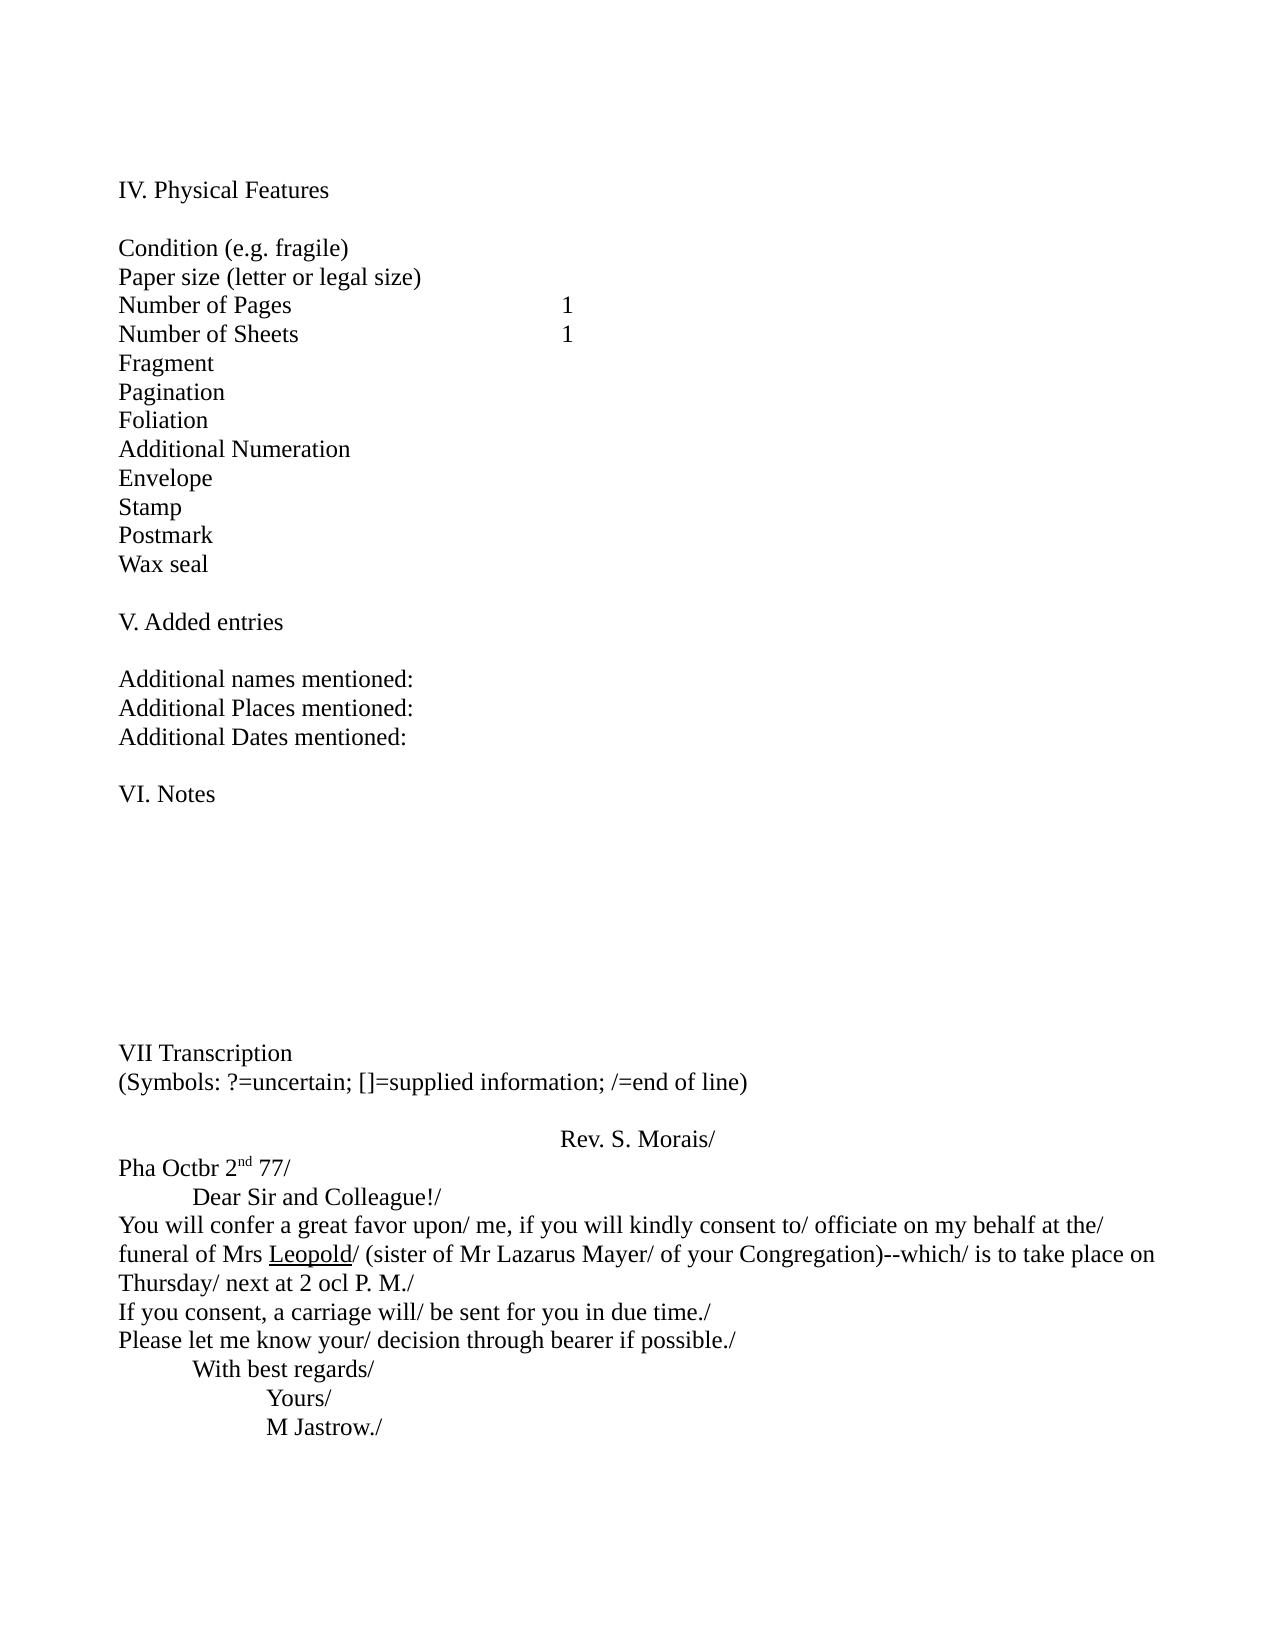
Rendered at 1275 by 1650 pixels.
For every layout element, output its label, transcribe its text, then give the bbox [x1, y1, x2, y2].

text Additional Numeration [118, 434, 1157, 463]
text Wax seal [118, 549, 1157, 578]
text (Symbols: ?=uncertain; []=supplied information; /=end of line) [118, 1067, 1157, 1096]
text Postma rk [118, 521, 1157, 549]
text Fragment [118, 348, 1157, 377]
text Stamp [118, 492, 1157, 521]
text Yours/ [118, 1383, 1157, 1412]
text Rev. S. Morais/ [118, 1124, 1157, 1153]
text M Jastrow./ [118, 1412, 1157, 1441]
text VI. Notes [118, 779, 1157, 808]
text Pagination [118, 377, 1157, 406]
text With best regards/ [118, 1354, 1157, 1383]
text Foliation [118, 406, 1157, 434]
text Number of Sheets 1 [118, 319, 1157, 348]
text If you consent, a carriage will/ be sent for you in due time./ [118, 1297, 1157, 1326]
text VII Transcription [118, 1038, 1157, 1067]
text Additional Dates mentioned: [118, 722, 1157, 751]
text Please let me know your/ decision through bearer if possible./ [118, 1326, 1157, 1354]
text Number of Pages 1 [118, 291, 1157, 319]
text You will confer a great favor upon/ me, if you will kindly consent to/ officiate on my behalf at the/ funeral of Mrs Leopold/ (sister of Mr Lazarus Mayer/ of your Congregation)--which/ is to take place on Thursday/ next at 2 ocl P. M./ [118, 1211, 1157, 1297]
text Additional Places mentioned: [118, 693, 1157, 722]
text Envelope [118, 463, 1157, 492]
text IV. Physical Features [118, 176, 1157, 204]
text Condition (e.g. fragile) [118, 233, 1157, 262]
text Pha Octbr 2nd 77/ [118, 1153, 1157, 1182]
text Paper size (letter or legal size) [118, 262, 1157, 291]
text Dear Sir and Colleague!/ [118, 1182, 1157, 1211]
text Additional names mentioned: [118, 664, 1157, 693]
text V. Added entries [118, 607, 1157, 636]
